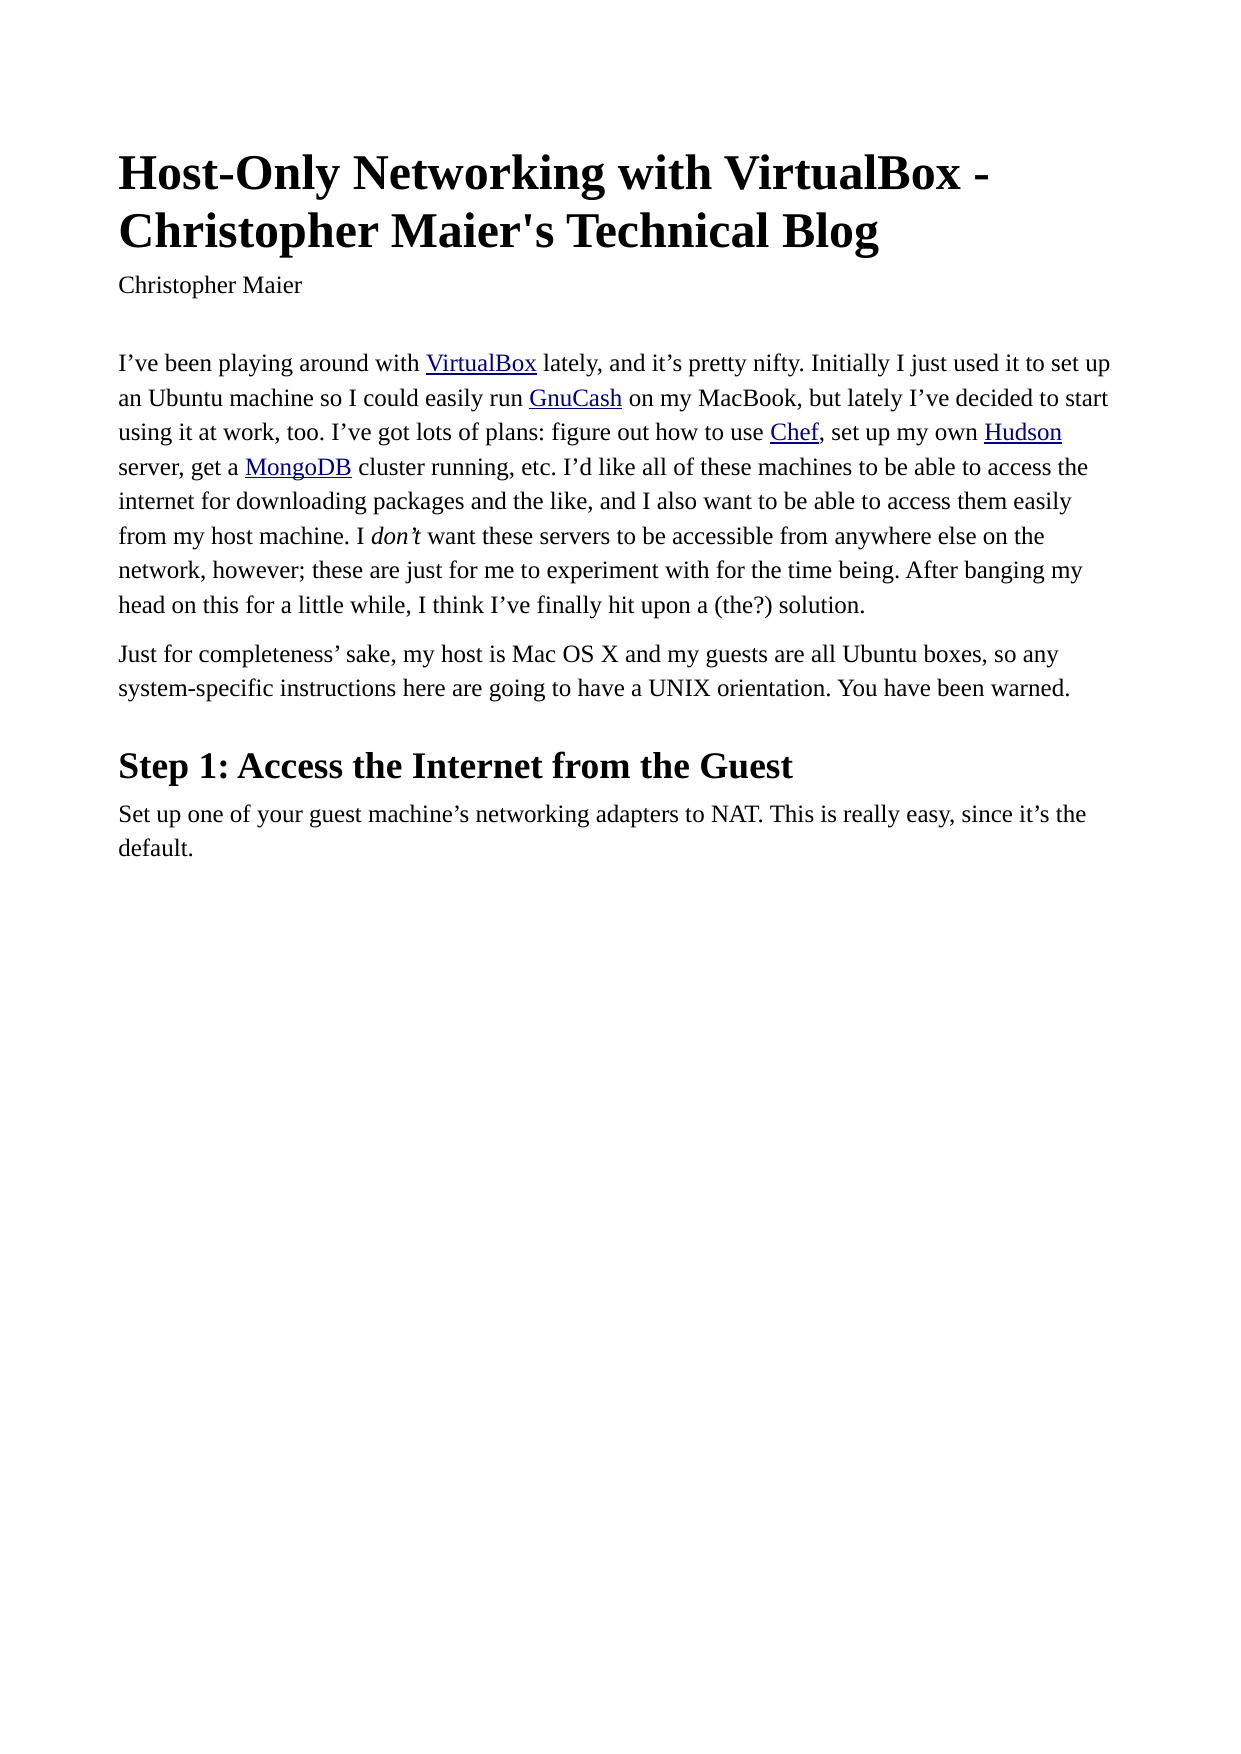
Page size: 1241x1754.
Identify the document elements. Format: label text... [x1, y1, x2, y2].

text I’ve been playing around with VirtualBox lately, and it’s pretty nifty. Initially I just used it to set up an Ubuntu machine so I could easily run GnuCash on my MacBook, but lately I’ve decided to start using it at work, too. I’ve got lots of plans: figure out how to use Chef, set up my own Hudson server, get a MongoDB cluster running, etc. I’d like all of these machines to be able to access the internet for downloading packages and the like, and I also want to be able to access them easily from my host machine. I don’t want these servers to be accessible from anywhere else on the network, however; these are just for me to experiment with for the time being. After banging my head on this for a little while, I think I’ve finally hit upon a (the?) solution. [118, 348, 1122, 618]
text Set up one of your guest machine’s networking adapters to NAT. This is really easy, since it’s the default. [118, 799, 1122, 862]
subtitle Step 1: Access the Internet from the Guest [118, 743, 1122, 786]
text Christopher Maier [118, 271, 1122, 299]
subtitle Host-Only Networking with VirtualBox - Christopher Maier's Technical Blog [118, 143, 1122, 258]
text Just for completeness’ sake, my host is Mac OS X and my guests are all Ubuntu boxes, so any system-specific instructions here are going to have a UNIX orientation. You have been warned. [118, 639, 1122, 702]
